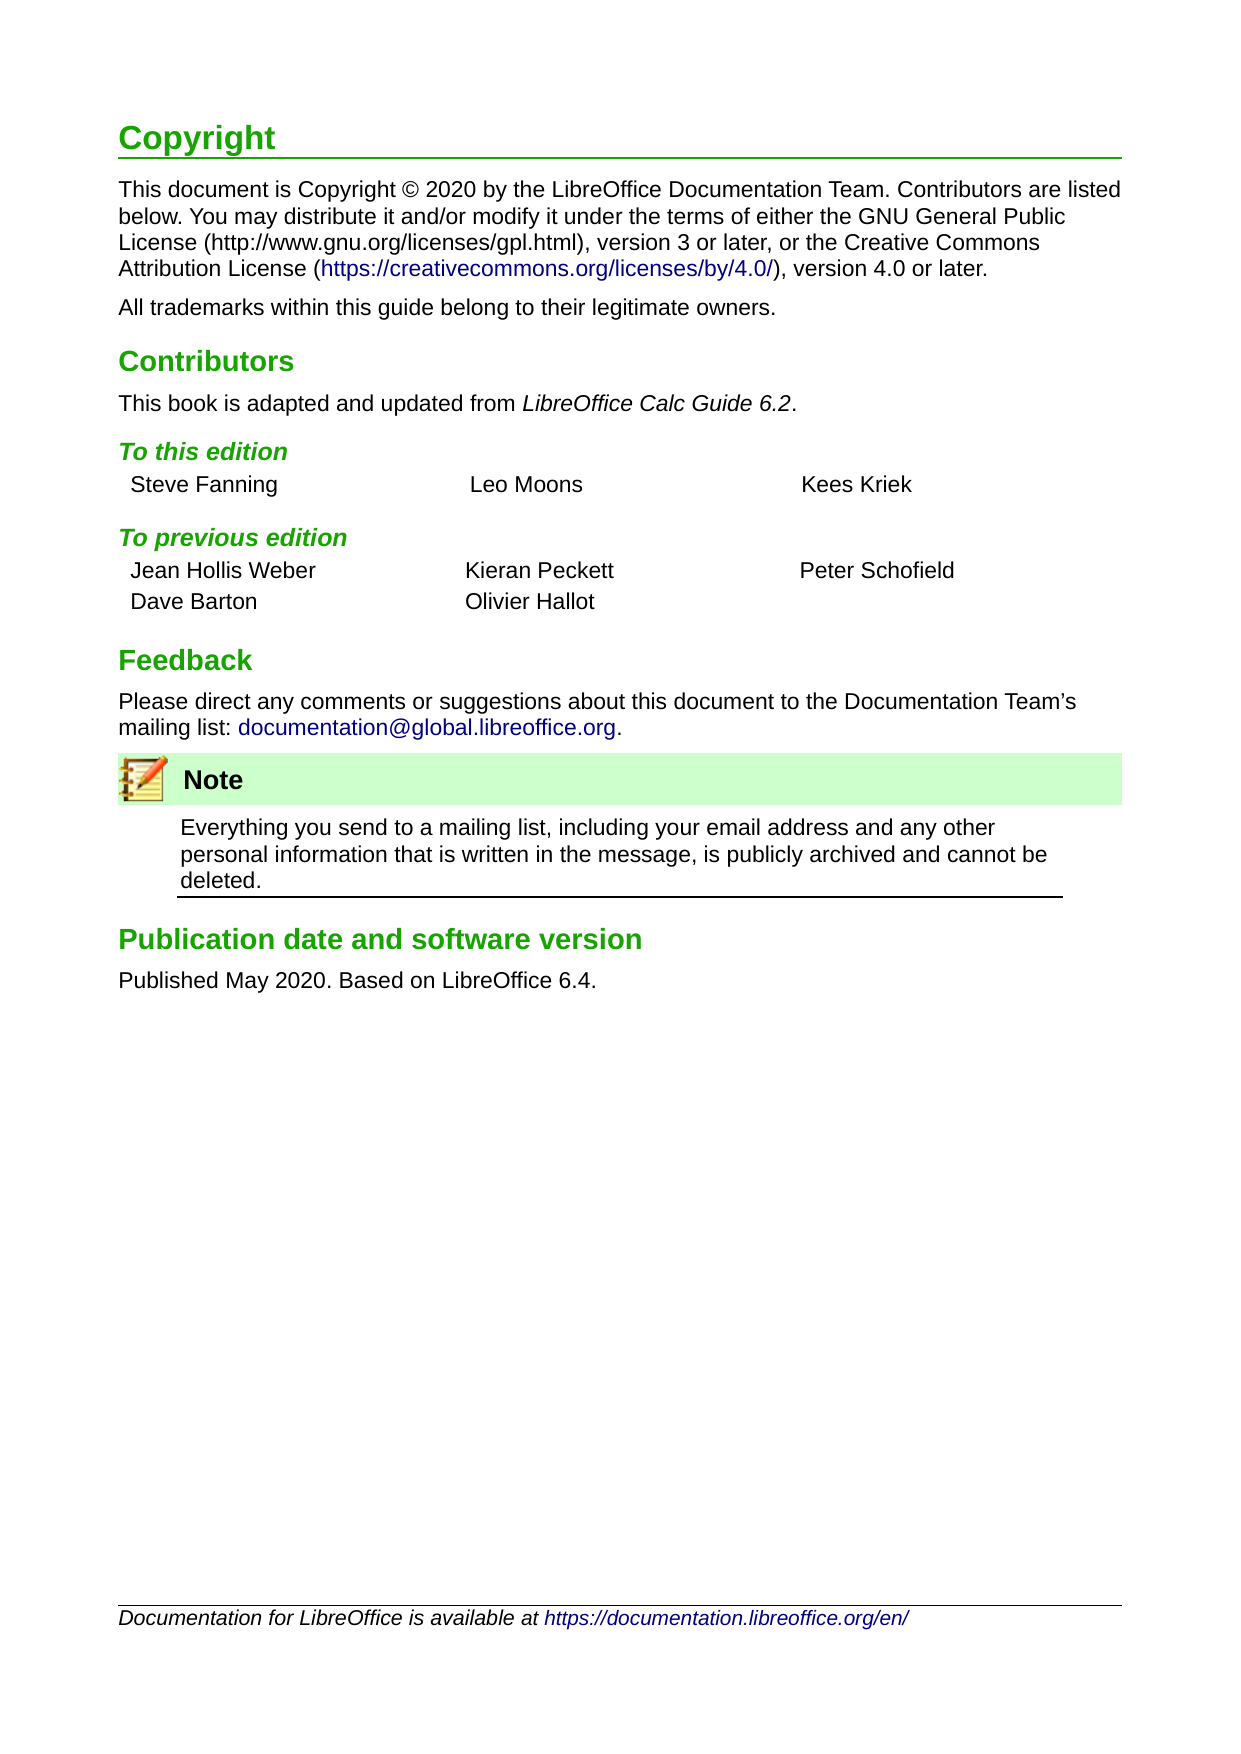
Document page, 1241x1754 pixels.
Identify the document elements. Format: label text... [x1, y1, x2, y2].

text This document is Copyright © 2020 by the LibreOffice Documentation Team. Contributors are listed below. You may distribute it and/or modify it under the terms of either the GNU General Public License (http://www.gnu.org/licenses/gpl.html), version 3 or later, or the Creative Commons Attribution License (https://creativecommons.org/licenses/by/4.0/), version 4.0 or later. [118, 176, 1122, 282]
table_header Kees Kriek [789, 471, 1122, 502]
table_cell Olivier Hallot [453, 588, 787, 619]
text All trademarks within this guide belong to their legitimate owners. [118, 294, 1122, 321]
subtitle Contributors [118, 344, 1122, 378]
text Everything you send to a mailing list, including your email address and any other personal information that is written in the message, is publicly archived and cannot be deleted. [177, 811, 1063, 896]
subtitle Publication date and software version [118, 922, 1122, 956]
table_header Steve Fanning [118, 471, 458, 502]
subtitle To this edition [118, 437, 1122, 465]
table_cell [788, 588, 1122, 619]
subtitle To previous edition [118, 523, 1122, 551]
table_header Jean Hollis Weber [118, 558, 453, 588]
subtitle Copyright [118, 118, 1122, 157]
table_header Peter Schofield [788, 558, 1122, 588]
table_header Kieran Peckett [453, 558, 787, 588]
text Please direct any comments or suggestions about this document to the Documentation Team’s mailing list: documentation@global.libreoffice.org. [118, 688, 1122, 741]
table_header Leo Moons [458, 471, 789, 502]
subtitle Feedback [118, 643, 1122, 676]
subtitle Note [118, 753, 1122, 805]
picture [119, 754, 170, 805]
text Published May 2020. Based on LibreOffice 6.4. [118, 967, 1122, 994]
text This book is adapted and updated from LibreOffice Calc Guide 6.2. [118, 389, 1122, 416]
table_cell Dave Barton [118, 588, 453, 619]
